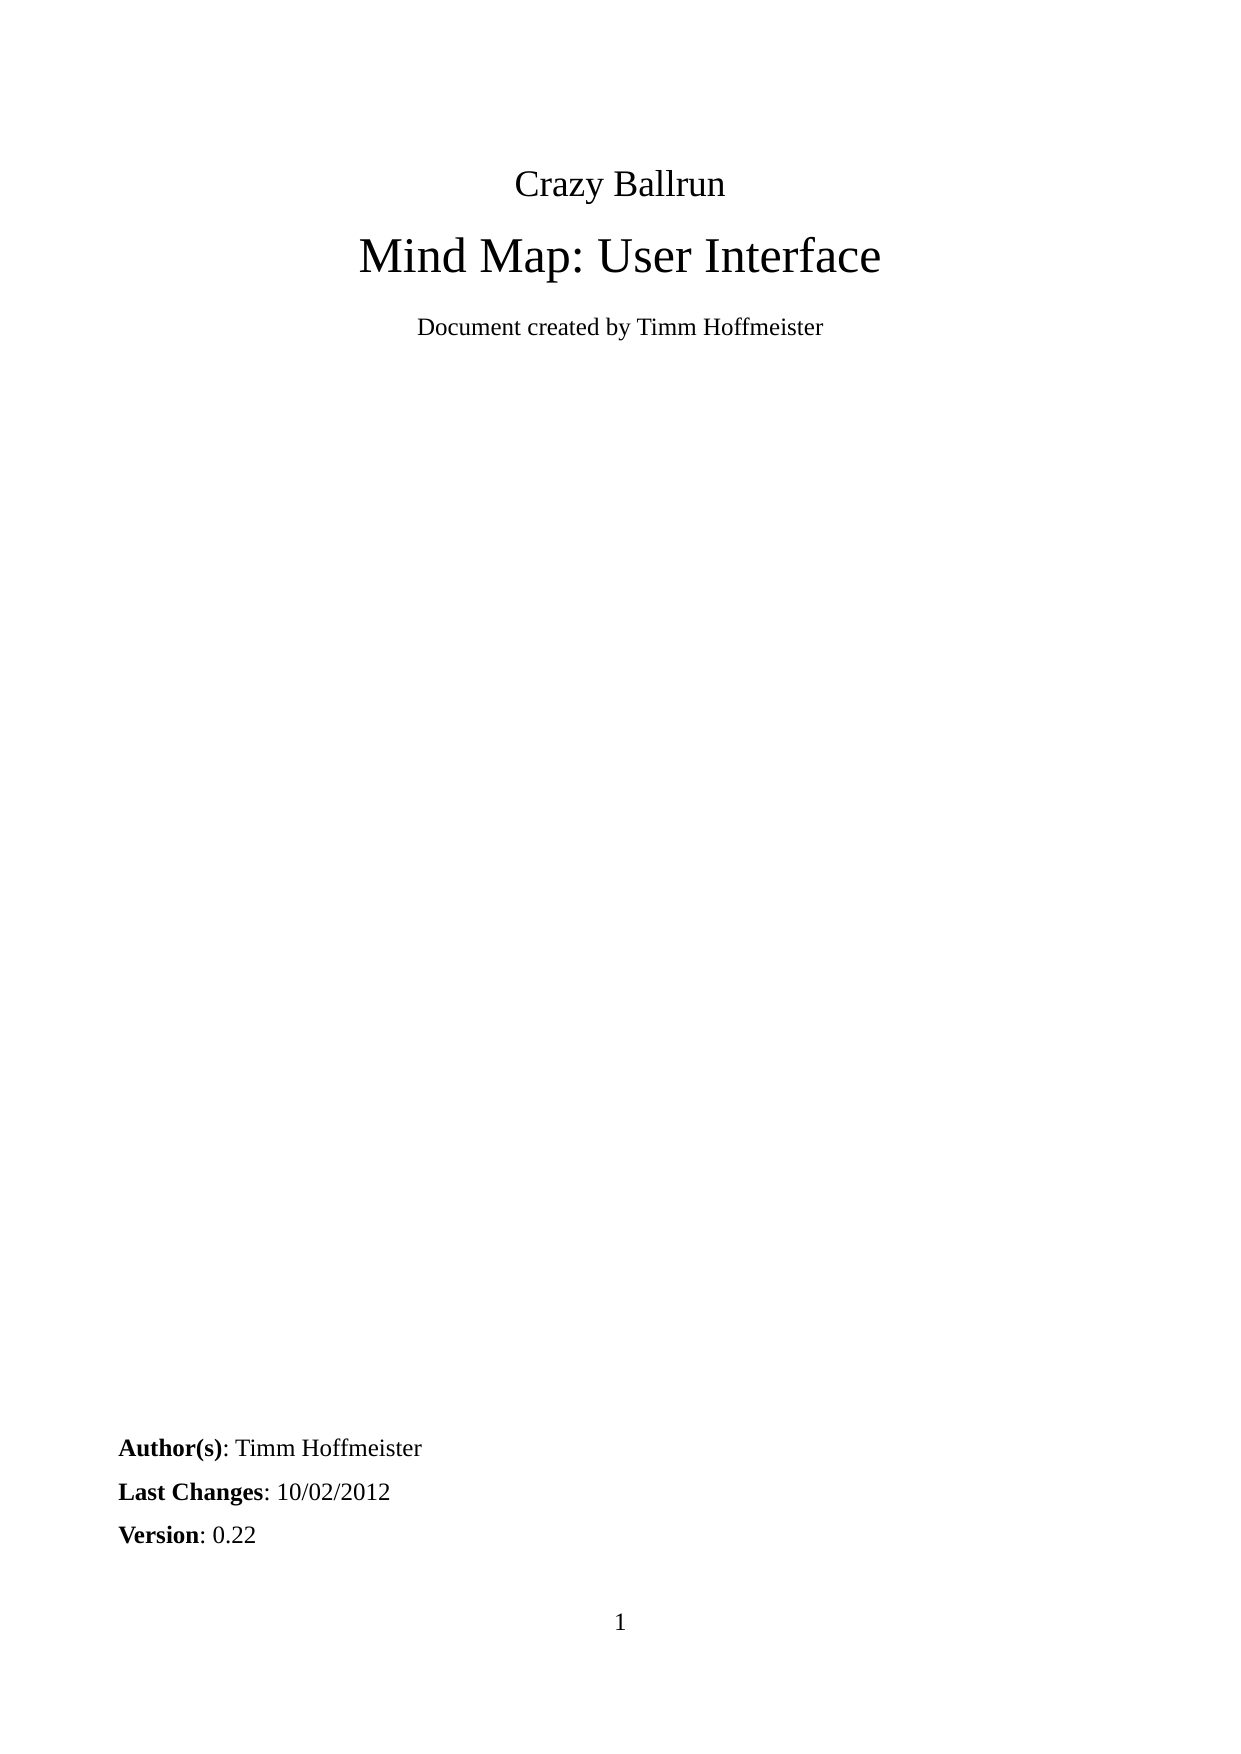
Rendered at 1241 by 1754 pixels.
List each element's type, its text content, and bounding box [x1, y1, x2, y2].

text Last Changes: 10/02/2012 [118, 1477, 1122, 1505]
text Author(s): Timm Hoffmeister [118, 1433, 1122, 1462]
text Mind Map: User Interface [118, 226, 1122, 283]
text Version: 0.22 [118, 1520, 1122, 1548]
text Document created by Timm Hoffmeister [118, 312, 1122, 341]
text Crazy Ballrun [118, 161, 1122, 204]
